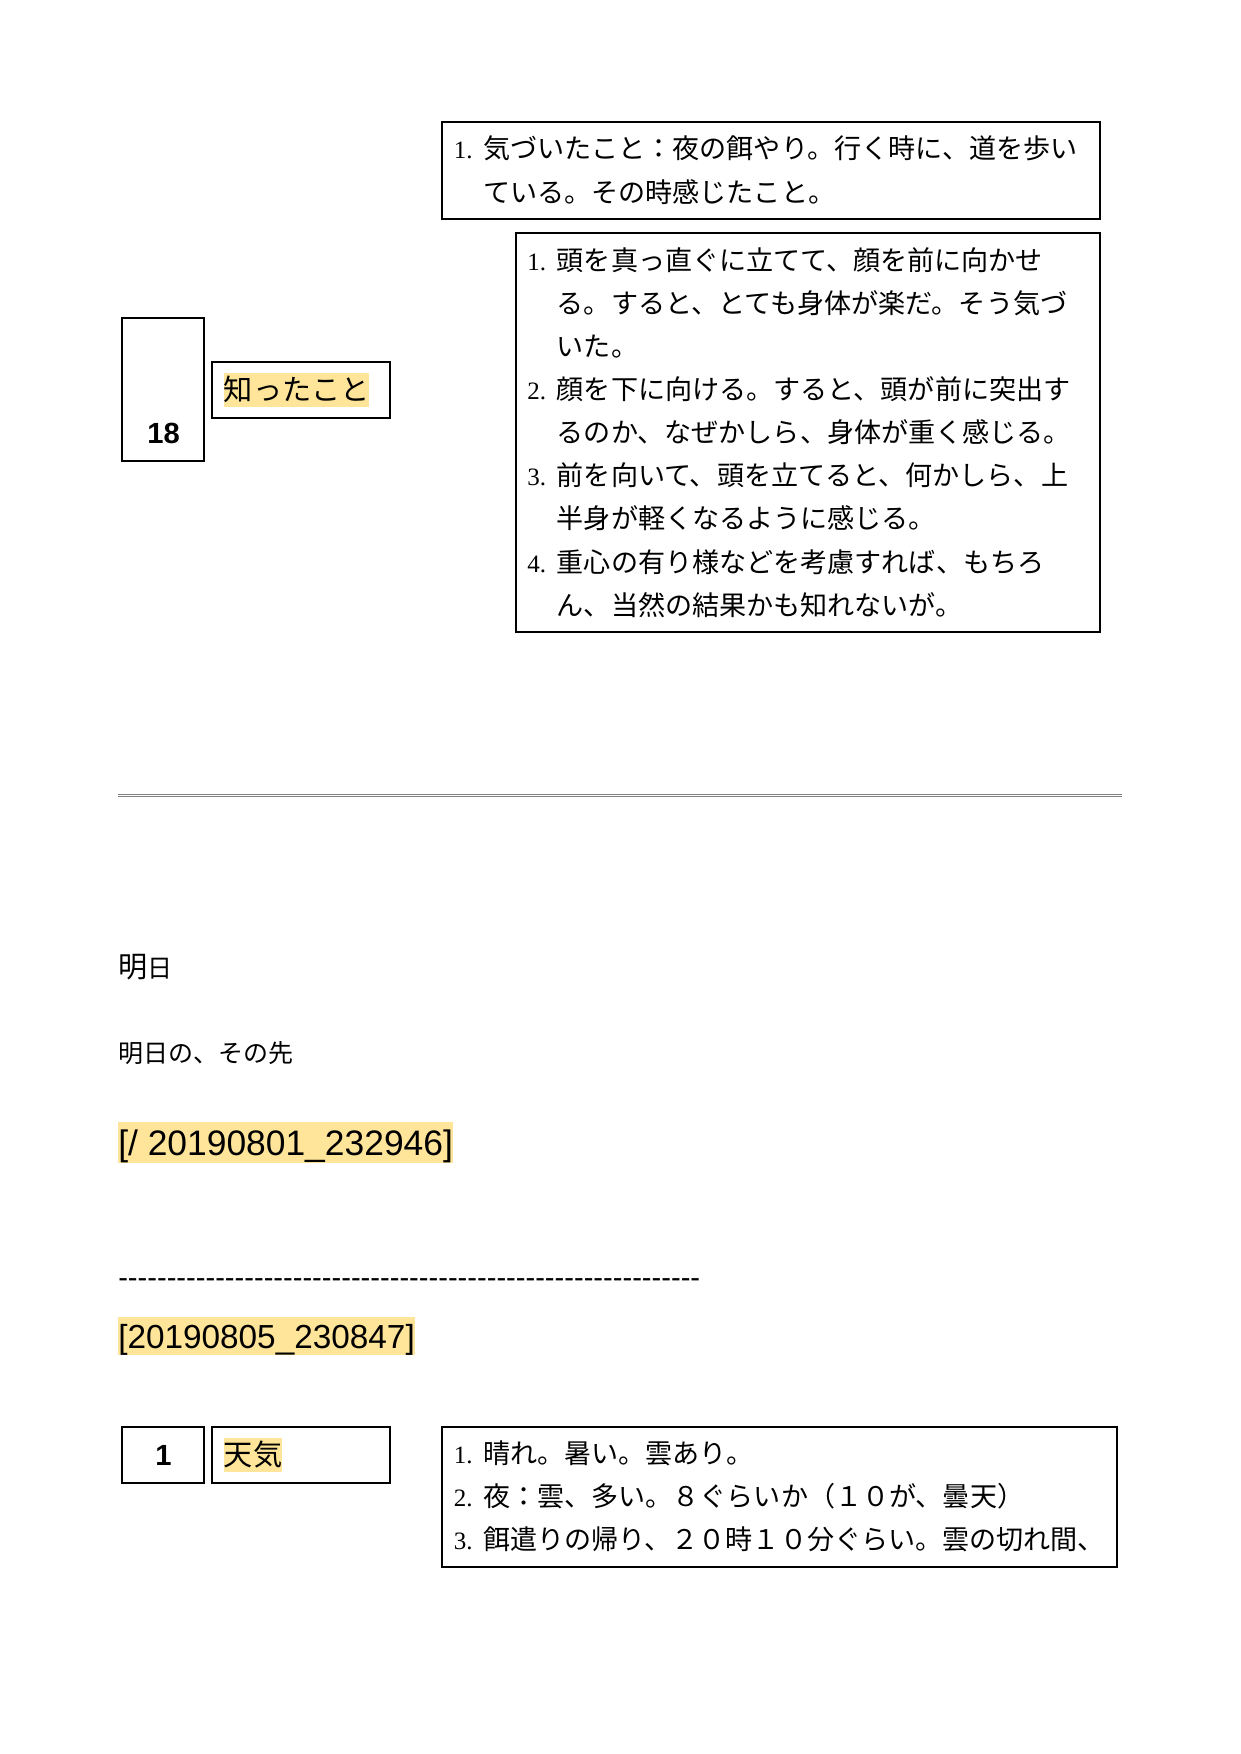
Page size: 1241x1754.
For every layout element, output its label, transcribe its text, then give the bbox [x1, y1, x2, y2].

text ------------------------------------------------------------ [118, 1261, 1122, 1294]
table_header 晴れ。暑い。雲あり。 夜：雲、多い。８ぐらいか（１０が、曇天） 餌遣りの帰り、２０時１０分ぐらい。雲の切れ間、 [394, 1423, 1121, 1571]
table_cell 知ったこと [208, 118, 394, 661]
table_header 天気 [208, 1423, 394, 1571]
table_header 1 [118, 1423, 208, 1571]
text [/ 20190801_232946] [118, 1122, 1122, 1163]
table_cell 気づいたこと：夜の餌やり。行く時に、道を歩いている。その時感じたこと。 頭を真っ直ぐに立てて、顔を前に向かせる。すると、とても身体が楽だ。そう気づいた。 顔を下に向ける。すると、頭が前に突出するのか、なぜかしら、身体が重く感じる。 前を向いて、頭を立てると、何かしら、上半身が軽くなるように感じる。 重心の有り様などを考慮すれば、もちろん、当然の結果かも知れないが。 [394, 118, 1104, 661]
text 明日の、その先 [118, 1039, 1122, 1068]
text 明日 [118, 950, 1122, 983]
table_cell 18 [118, 118, 208, 661]
text [20190805_230847] [118, 1317, 1122, 1355]
